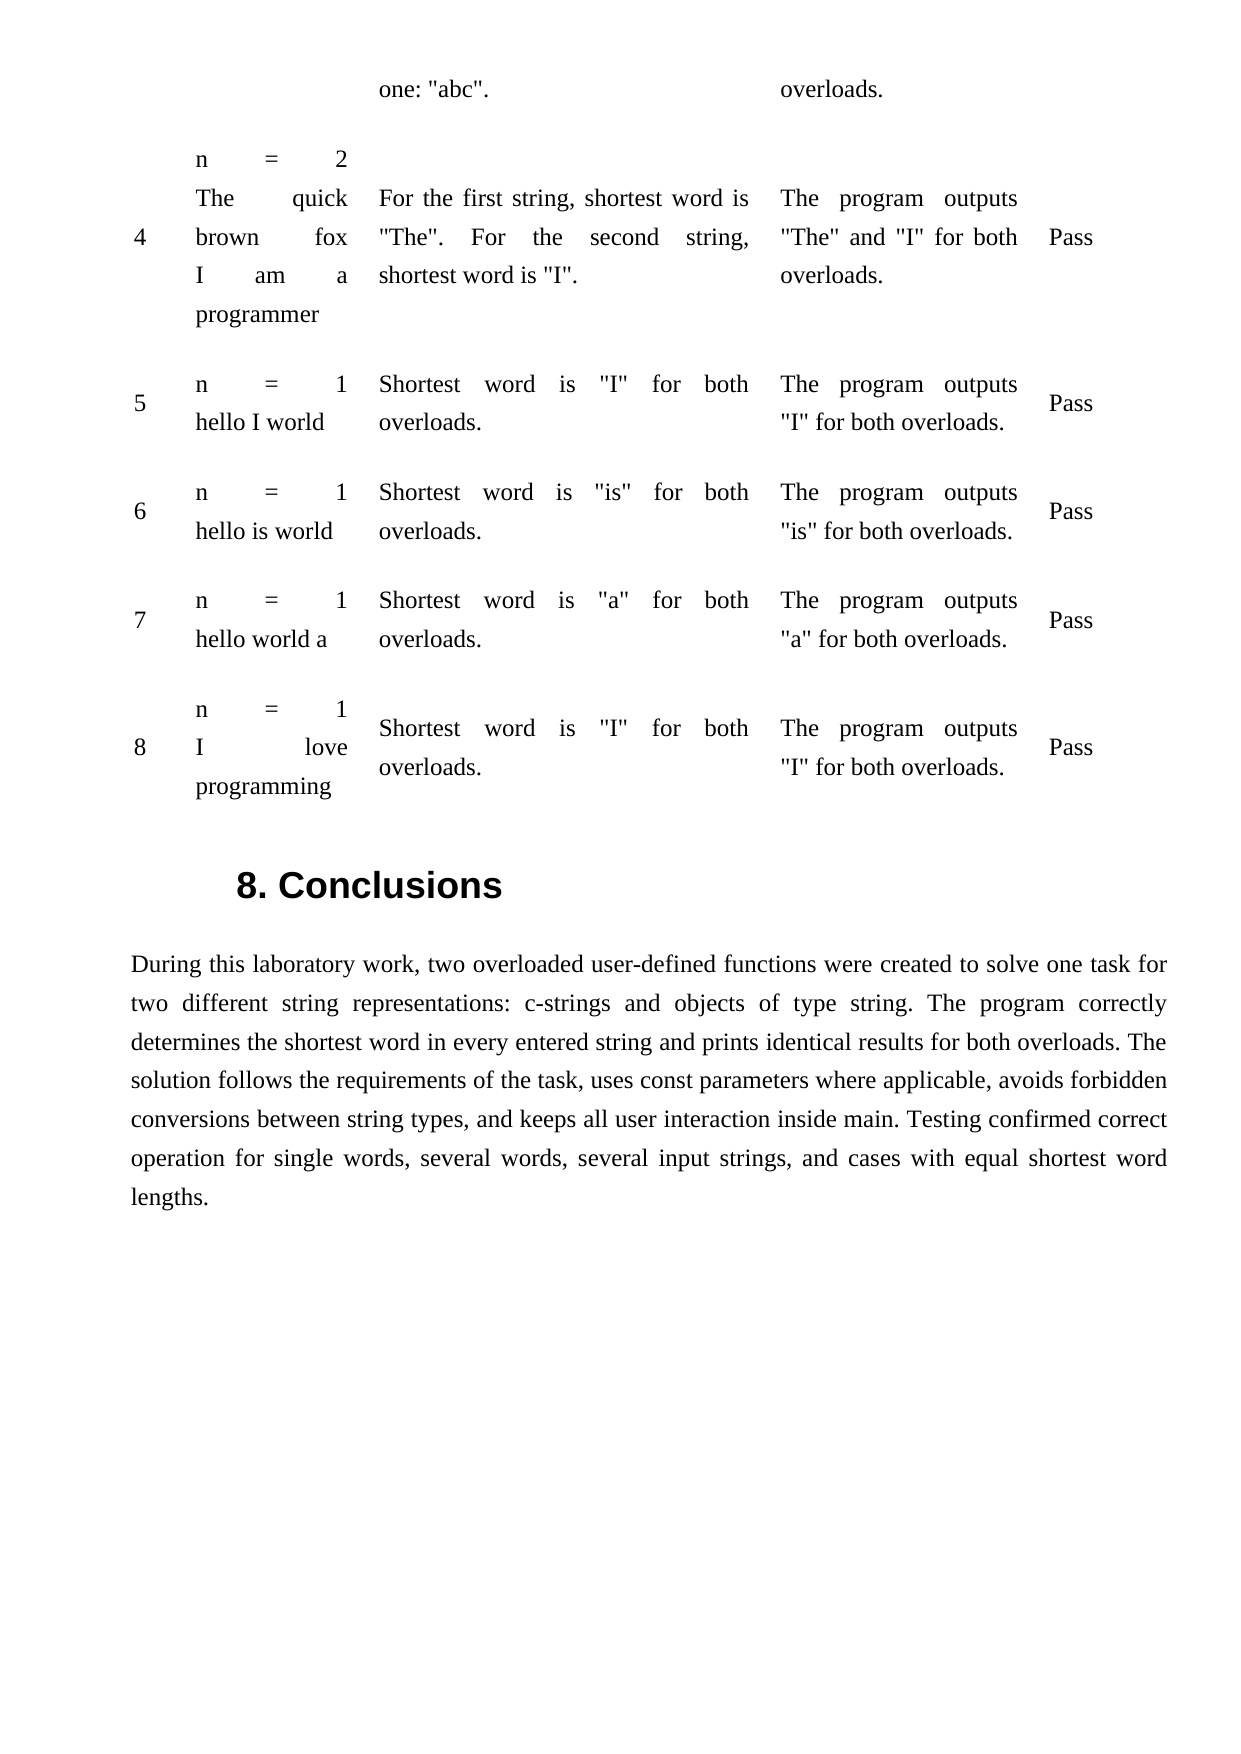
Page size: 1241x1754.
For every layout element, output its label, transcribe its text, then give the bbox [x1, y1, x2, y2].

table_cell Pass [1033, 678, 1181, 825]
table_cell n = 1 hello I world [180, 353, 363, 462]
table_cell n = 1 I love programming [180, 678, 363, 825]
table_cell Pass [1033, 570, 1181, 678]
table_cell 5 [118, 353, 180, 462]
table_cell Pass [1033, 462, 1181, 570]
table_cell The program outputs "I" for both overloads. [765, 353, 1033, 462]
table_cell overloads. [765, 59, 1033, 129]
table_cell Shortest word is "a" for both overloads. [363, 570, 765, 678]
table_cell Shortest word is "is" for both overloads. [363, 462, 765, 570]
table_cell Pass [1033, 129, 1181, 353]
table_cell n = 2 The quick brown fox I am a programmer [180, 129, 363, 353]
table_cell 7 [118, 570, 180, 678]
table_cell 6 [118, 462, 180, 570]
table_cell The program outputs "is" for both overloads. [765, 462, 1033, 570]
subtitle 8. Conclusions [236, 863, 1063, 906]
table_cell one: "abc". [363, 59, 765, 129]
table_cell [180, 59, 363, 129]
table_cell 4 [118, 129, 180, 353]
table_cell The program outputs "I" for both overloads. [765, 678, 1033, 825]
table_cell Pass [1033, 353, 1181, 462]
table_cell [1033, 59, 1181, 129]
table_cell [118, 59, 180, 129]
text During this laboratory work, two overloaded user-defined functions were created to solve one task for two different string representations: c-strings and objects of type string. The program correctly determines the shortest word in every entered string and prints identical results for both overloads. The solution follows the requirements of the task, uses const parameters where applicable, avoids forbidden conversions between string types, and keeps all user interaction inside main. Testing confirmed correct operation for single words, several words, several input strings, and cases with equal shortest word lengths. [131, 949, 1169, 1210]
table_cell n = 1 hello world a [180, 570, 363, 678]
table_cell For the first string, shortest word is "The". For the second string, shortest word is "I". [363, 129, 765, 353]
table_cell The program outputs "The" and "I" for both overloads. [765, 129, 1033, 353]
table_cell The program outputs "a" for both overloads. [765, 570, 1033, 678]
table_cell n = 1 hello is world [180, 462, 363, 570]
table_cell 8 [118, 678, 180, 825]
table_cell Shortest word is "I" for both overloads. [363, 353, 765, 462]
table_cell Shortest word is "I" for both overloads. [363, 678, 765, 825]
